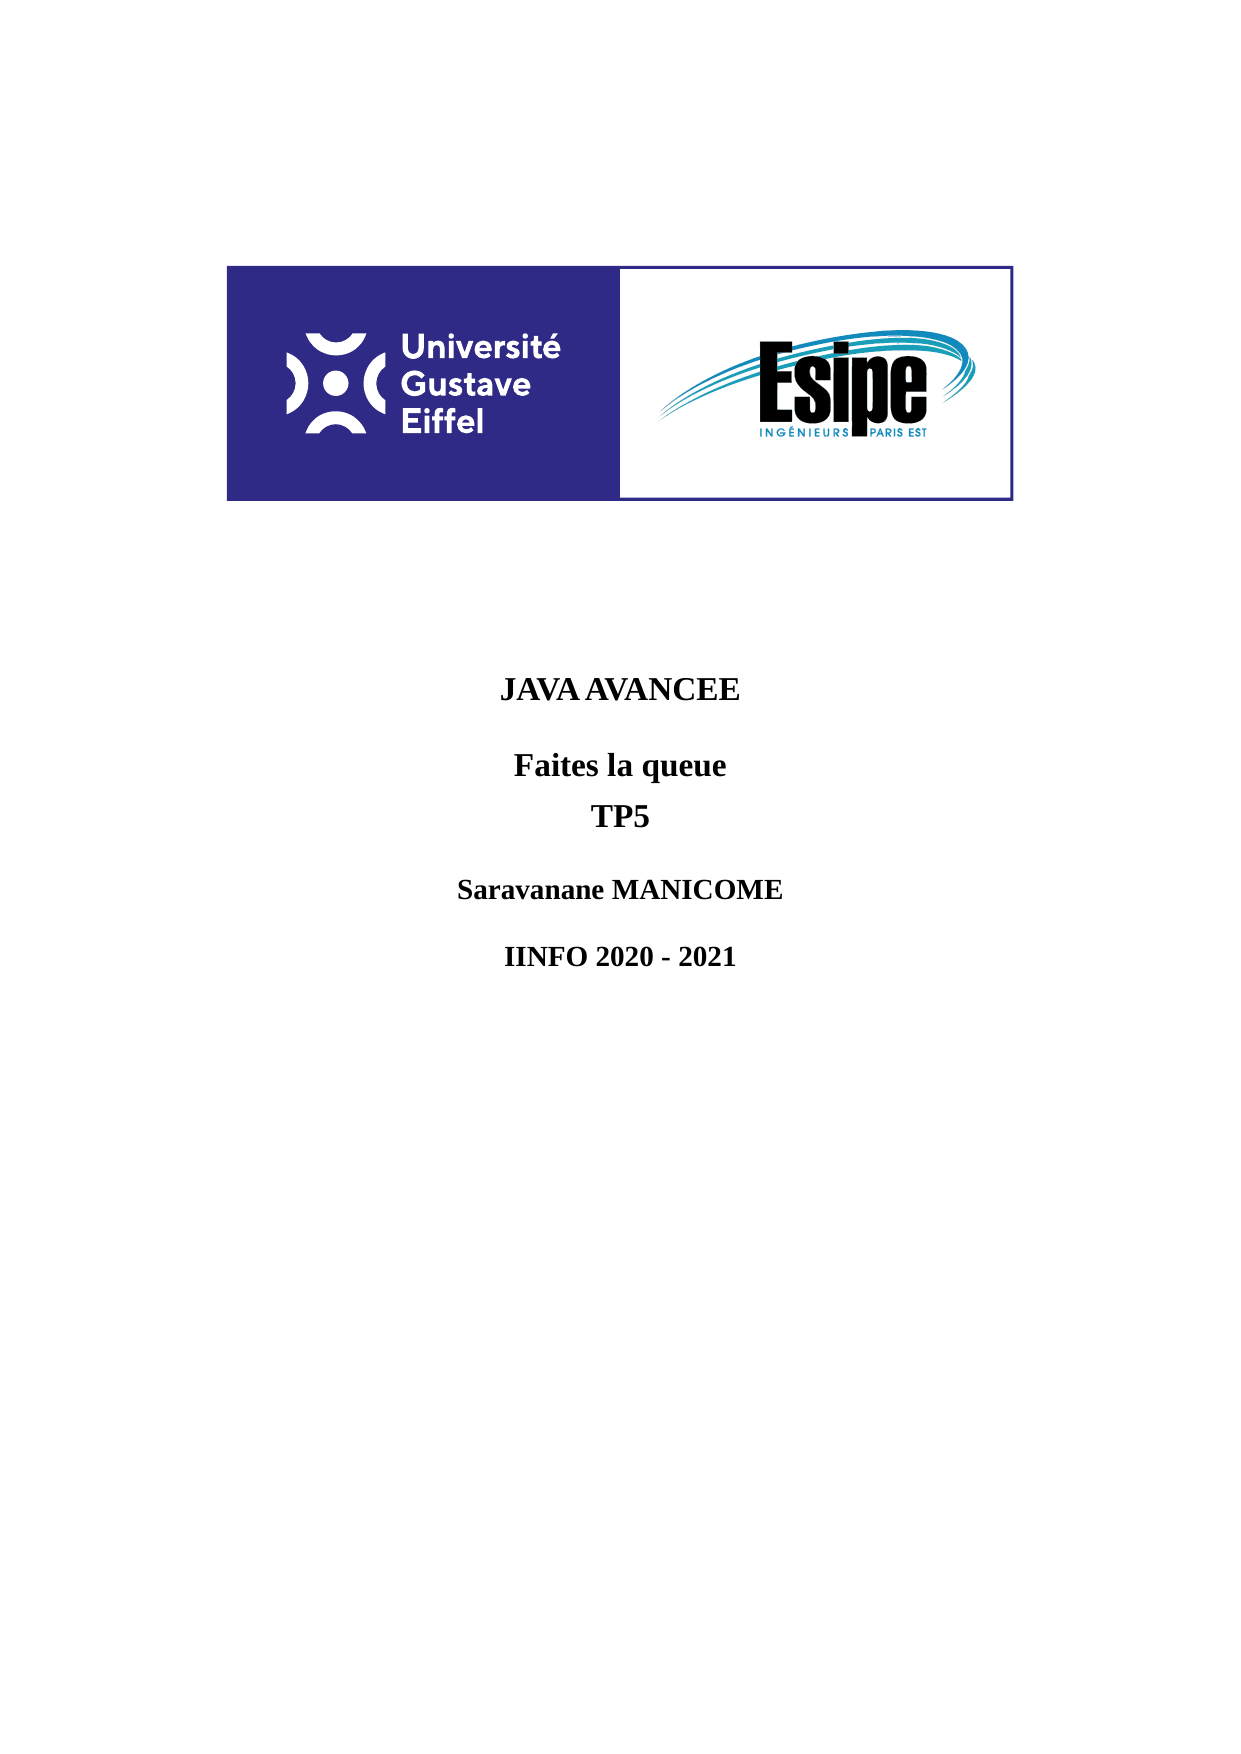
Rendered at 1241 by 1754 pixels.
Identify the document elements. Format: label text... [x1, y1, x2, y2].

text Saravanane MANICOME [118, 872, 1122, 906]
subtitle Faites la queue [118, 745, 1122, 783]
text TP5 [118, 796, 1122, 834]
text IINFO 2020 - 2021 [118, 939, 1122, 973]
subtitle JAVA AVANCEE [118, 669, 1122, 707]
